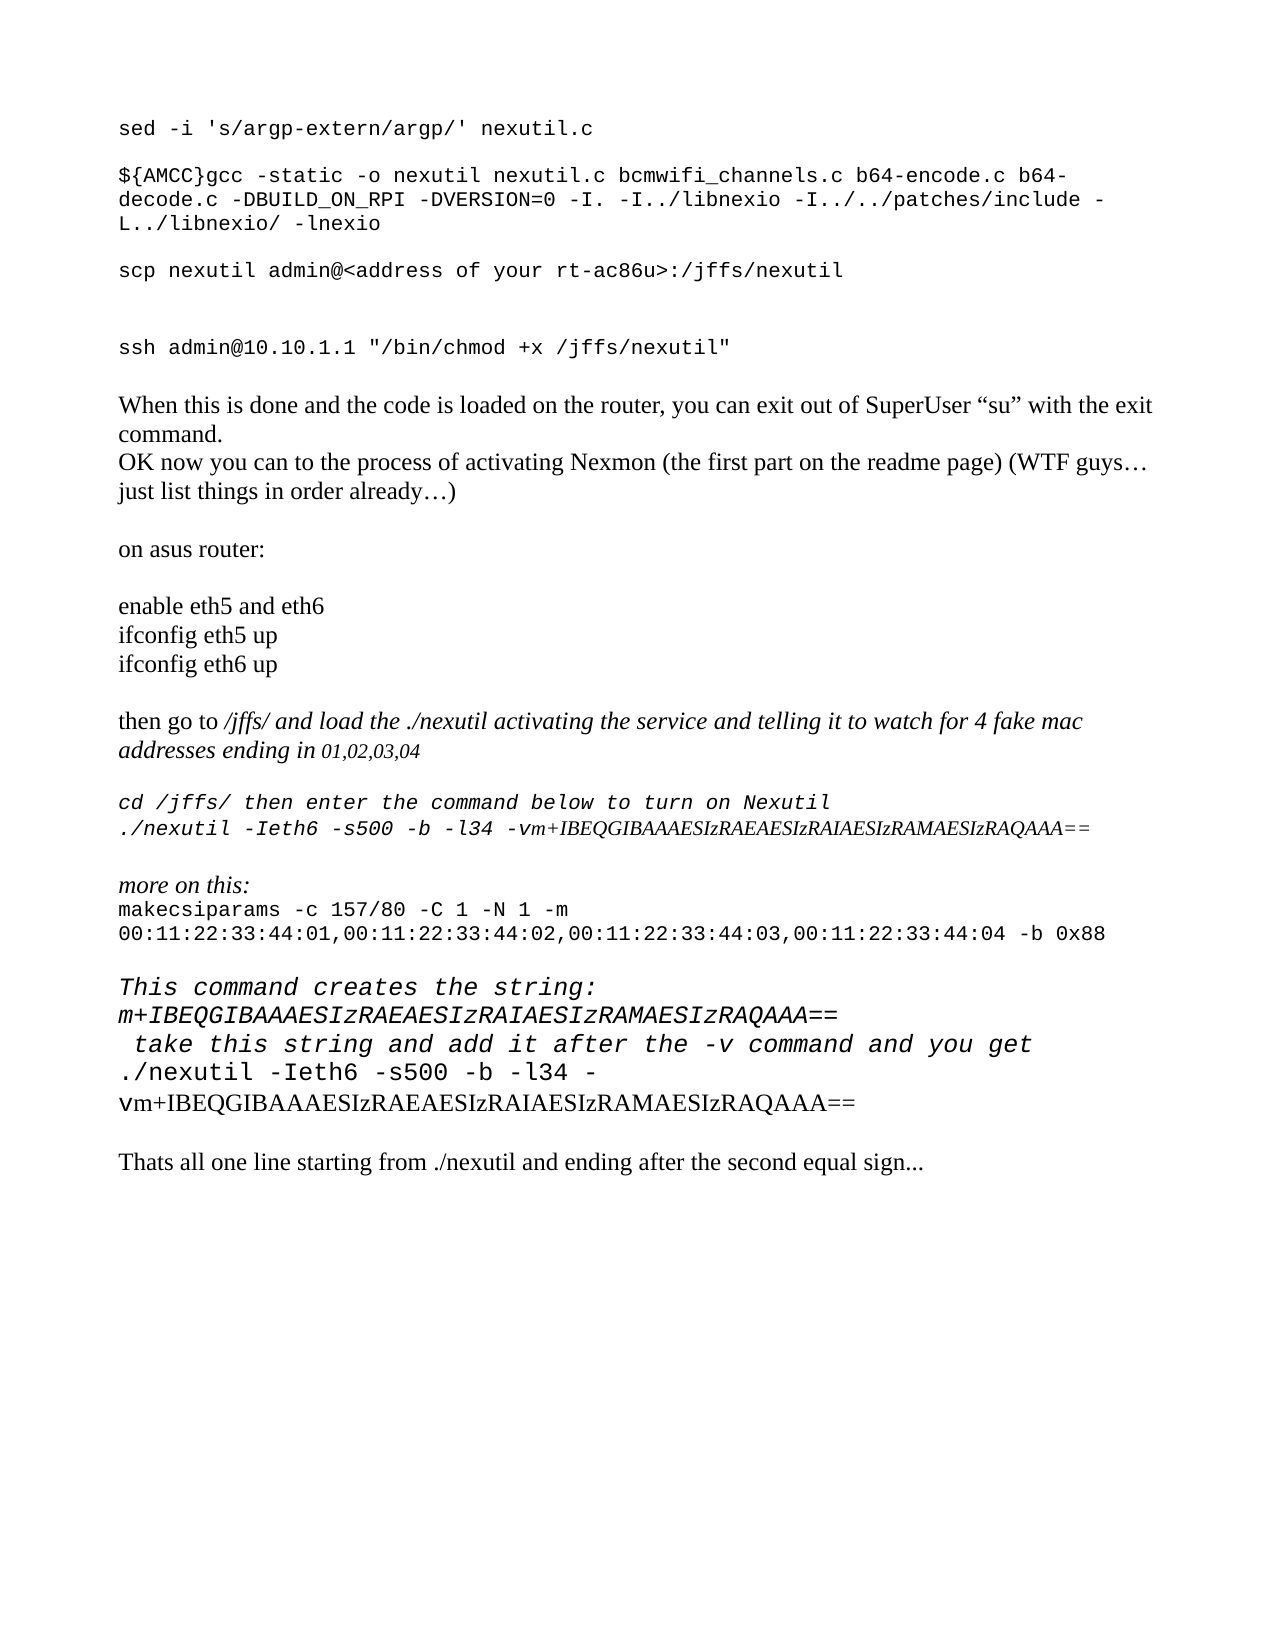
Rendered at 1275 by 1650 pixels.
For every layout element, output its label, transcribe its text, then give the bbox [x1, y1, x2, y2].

text ./nexutil -Ieth6 -s500 -b -l34 -vm+IBEQGIBAAAESIzRAEAESIzRAIAESIzRAMAESIzRAQAAA== [118, 1059, 1157, 1119]
text ssh admin@10.10.1.1 "/bin/chmod +x /jffs/nexutil" [118, 337, 1157, 360]
text scp nexutil admin@<address of your rt-ac86u>:/jffs/nexutil [118, 260, 1157, 284]
text take this string and add it after the -v command and you get [118, 1031, 1157, 1059]
text ${AMCC}gcc -static -o nexutil nexutil.c bcmwifi_channels.c b64-encode.c b64-decode.c -DBUILD_ON_RPI -DVERSION=0 -I. -I../libnexio -I../../patches/include -L../libnexio/ -lnexio [118, 165, 1157, 236]
text more on this: [118, 870, 1157, 899]
text This command creates the string: m+IBEQGIBAAAESIzRAEAESIzRAIAESIzRAMAESIzRAQAAA== [118, 974, 1157, 1031]
text enable eth5 and eth6 [118, 591, 1157, 620]
text ./nexutil -Ieth6 -s500 -b -l34 -vm+IBEQGIBAAAESIzRAEAESIzRAIAESIzRAMAESIzRAQAAA== [118, 816, 1157, 841]
text sed -i 's/argp-extern/argp/' nexutil.c [118, 118, 1157, 142]
text cd /jffs/ then enter the command below to turn on Nexutil [118, 792, 1157, 816]
text When this is done and the code is loaded on the router, you can exit out of SuperUser “su” with the exit command. [118, 390, 1157, 447]
text ifconfig eth6 up [118, 649, 1157, 677]
text then go to /jffs/ and load the ./nexutil activating the service and telling it to watch for 4 fake mac addresses ending in 01,02,03,04 [118, 706, 1157, 764]
text OK now you can to the process of activating Nexmon (the first part on the readme page) (WTF guys… just list things in order already…) [118, 447, 1157, 505]
text makecsiparams -c 157/80 -C 1 -N 1 -m 00:11:22:33:44:01,00:11:22:33:44:02,00:11:22:33:44:03,00:11:22:33:44:04 -b 0x88 [118, 899, 1157, 946]
text on asus router: [118, 534, 1157, 562]
text Thats all one line starting from ./nexutil and ending after the second equal sign... [118, 1147, 1157, 1176]
text ifconfig eth5 up [118, 620, 1157, 649]
